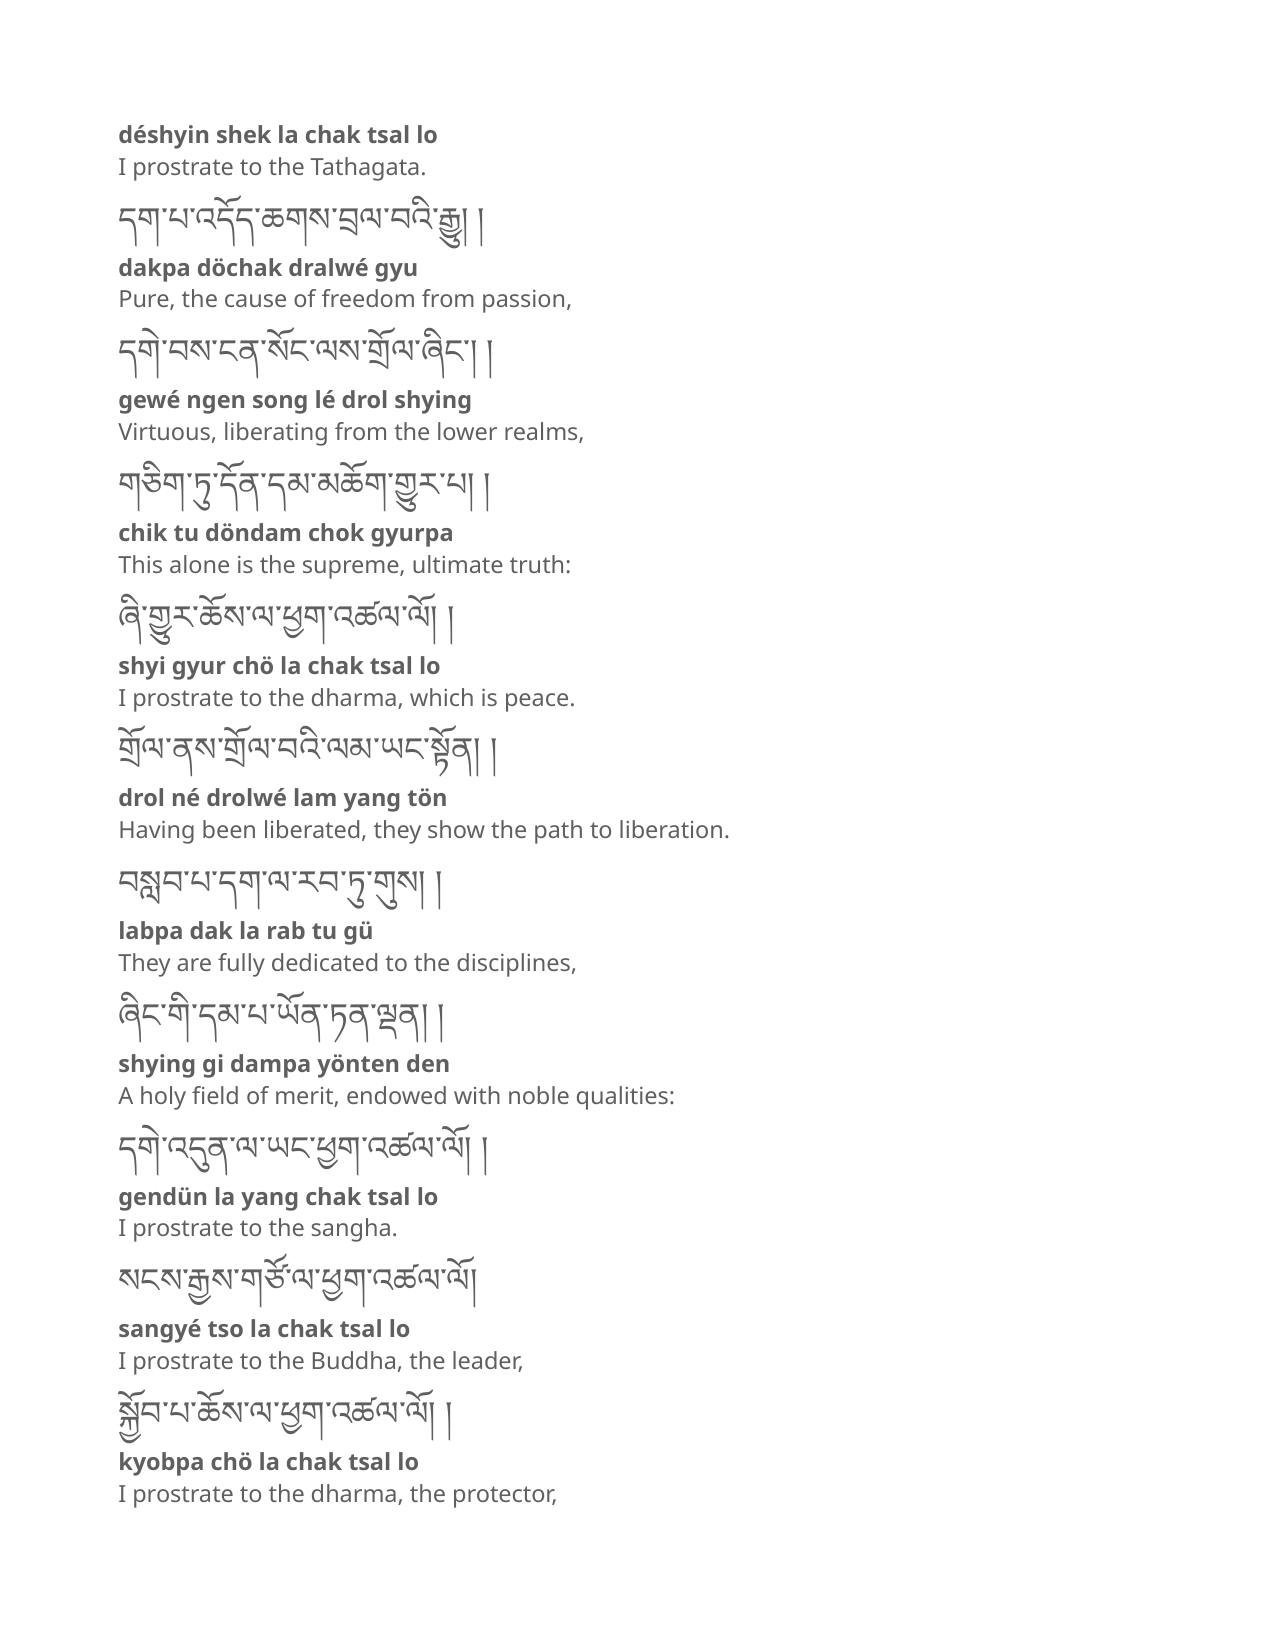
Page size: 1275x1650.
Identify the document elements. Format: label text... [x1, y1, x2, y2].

text dakpa döchak dralwé gyu [118, 251, 1157, 283]
text kyobpa chö la chak tsal lo [118, 1445, 1157, 1477]
text gendün la yang chak tsal lo [118, 1180, 1157, 1212]
text I prostrate to the Tathagata. [118, 150, 1157, 182]
text སྐྱོབ་པ་ཆོས་ལ་ཕྱག་འཚལ་ལོ། ། [118, 1389, 1157, 1439]
text sangyé tso la chak tsal lo [118, 1312, 1157, 1344]
text ཞིང་གི་དམ་པ་ཡོན་ཏན་ལྡན། ། [118, 991, 1157, 1041]
text Virtuous, liberating from the lower realms, [118, 416, 1157, 447]
text They are fully dedicated to the disciplines, [118, 946, 1157, 978]
text Having been liberated, they show the path to liberation. [118, 814, 1157, 846]
text དགེ་འདུན་ལ་ཡང་ཕྱག་འཚལ་ལོ། ། [118, 1123, 1157, 1173]
text déshyin shek la chak tsal lo [118, 118, 1157, 150]
text དགེ་བས་ངན་སོང་ལས་གྲོལ་ཞིང༌། ། [118, 327, 1157, 377]
text སངས་རྒྱས་གཙོ་ལ་ཕྱག་འཚལ་ལོ། [118, 1256, 1157, 1306]
text shyi gyur chö la chak tsal lo [118, 649, 1157, 681]
text བསླབ་པ་དག་ལ་རབ་ཏུ་གུས། ། [118, 858, 1157, 908]
text labpa dak la rab tu gü [118, 914, 1157, 946]
text དག་པ་འདོད་ཆགས་བྲལ་བའི་རྒྱུ། ། [118, 194, 1157, 244]
text I prostrate to the Buddha, the leader, [118, 1344, 1157, 1376]
text shying gi dampa yönten den [118, 1047, 1157, 1079]
text Pure, the cause of freedom from passion, [118, 283, 1157, 315]
text chik tu döndam chok gyurpa [118, 516, 1157, 548]
text ཞི་གྱུར་ཆོས་ལ་ཕྱག་འཚལ་ལོ། ། [118, 593, 1157, 643]
text A holy field of merit, endowed with noble qualities: [118, 1079, 1157, 1111]
text I prostrate to the dharma, which is peace. [118, 681, 1157, 713]
text This alone is the supreme, ultimate truth: [118, 548, 1157, 580]
text gewé ngen song lé drol shying [118, 383, 1157, 416]
text གཅིག་ཏུ་དོན་དམ་མཆོག་གྱུར་པ། ། [118, 460, 1157, 510]
text གྲོལ་ནས་གྲོལ་བའི་ལམ་ཡང་སྟོན། ། [118, 725, 1157, 775]
text I prostrate to the sangha. [118, 1212, 1157, 1244]
text I prostrate to the dharma, the protector, [118, 1477, 1157, 1509]
text drol né drolwé lam yang tön [118, 782, 1157, 814]
